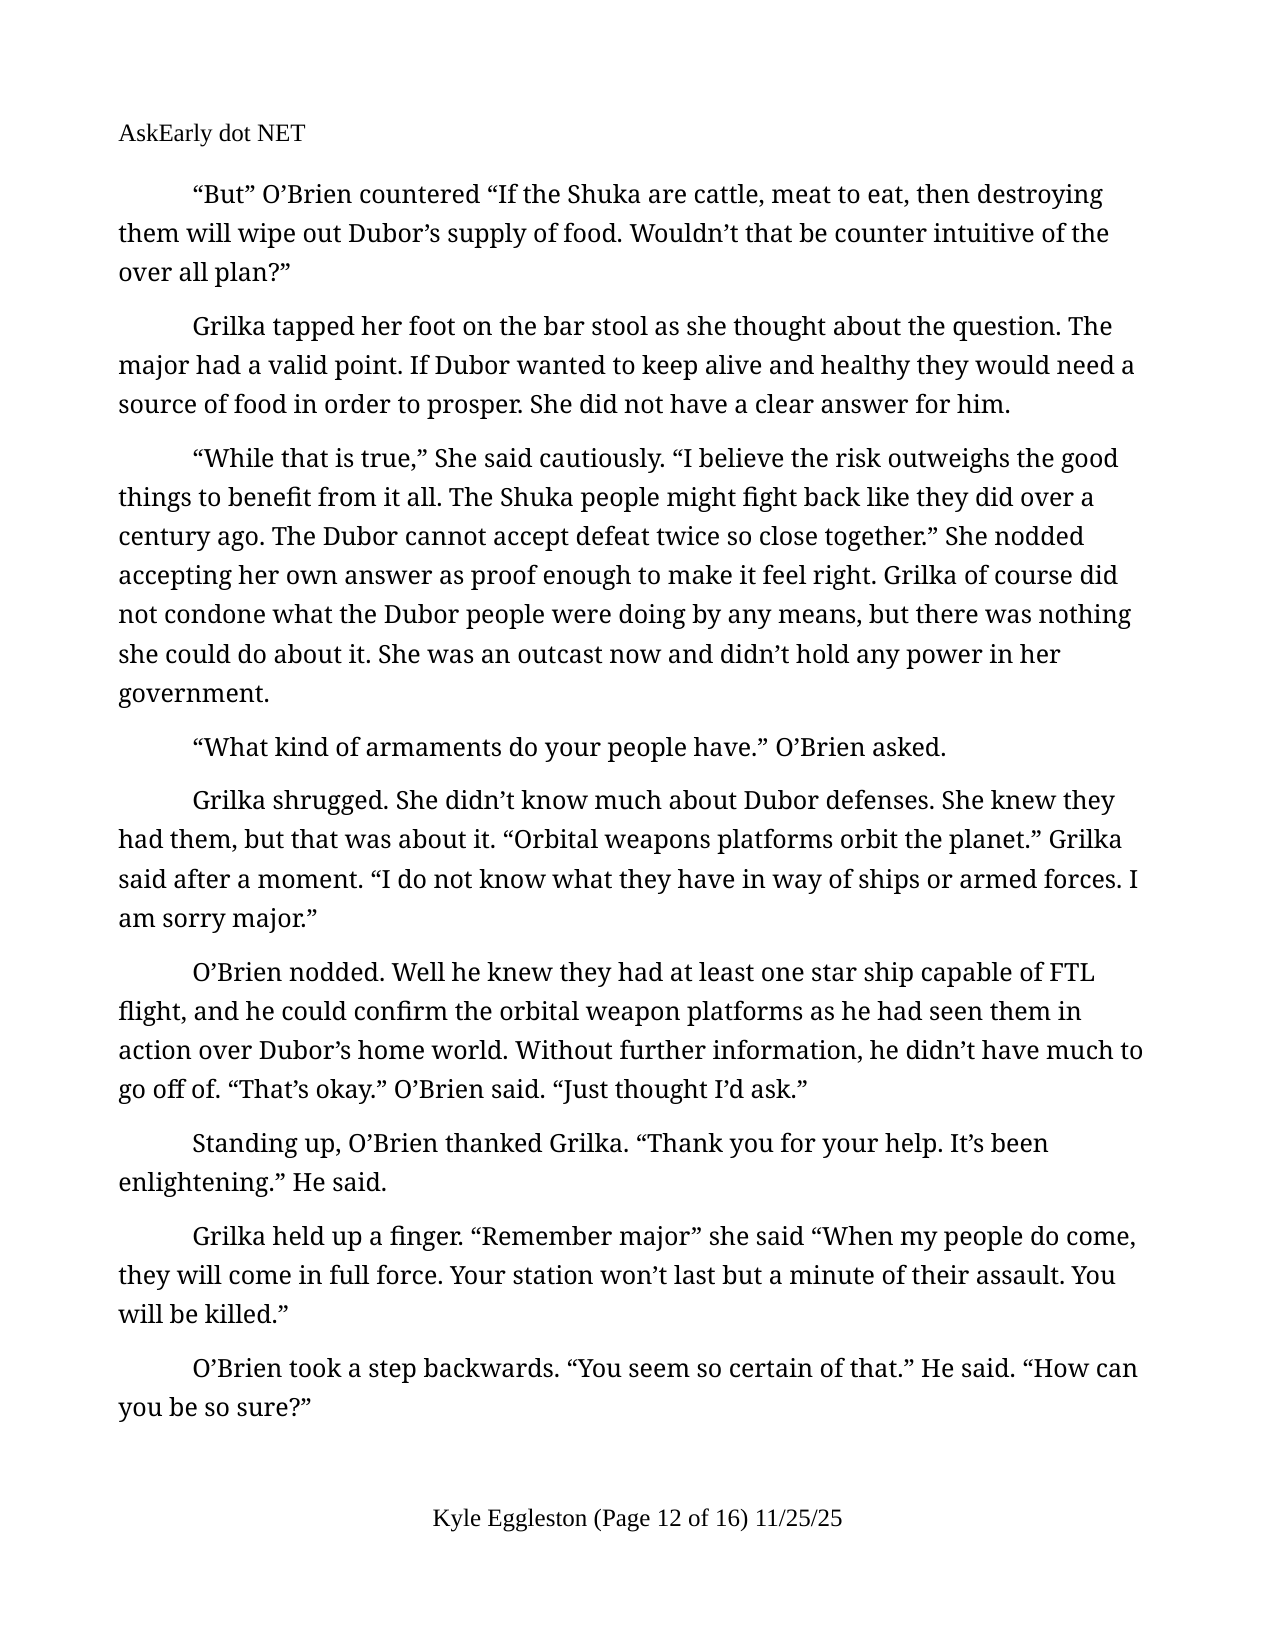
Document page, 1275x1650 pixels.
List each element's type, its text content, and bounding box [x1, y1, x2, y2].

text “While that is true,” She said cautiously. “I believe the risk outweighs the good things to benefit from it all. The Shuka people might fight back like they did over a century ago. The Dubor cannot accept defeat twice so close together.” She nodded accepting her own answer as proof enough to make it feel right. Grilka of course did not condone what the Dubor people were doing by any means, but there was nothing she could do about it. She was an outcast now and didn’t hold any power in her government. [118, 441, 1157, 709]
text Grilka shrugged. She didn’t know much about Dubor defenses. She knew they had them, but that was about it. “Orbital weapons platforms orbit the planet.” Grilka said after a moment. “I do not know what they have in way of ships or armed forces. I am sorry major.” [118, 783, 1157, 934]
text O’Brien took a step backwards. “You seem so certain of that.” He said. “How can you be so sure?” [118, 1351, 1157, 1424]
text Grilka held up a finger. “Remember major” she said “When my people do come, they will come in full force. Your station won’t last but a minute of their assault. You will be killed.” [118, 1218, 1157, 1331]
text “What kind of armaments do your people have.” O’Brien asked. [118, 729, 1157, 763]
text Standing up, O’Brien thanked Grilka. “Thank you for your help. It’s been enlightening.” He said. [118, 1126, 1157, 1199]
text Grilka tapped her foot on the bar stool as she thought about the question. The major had a valid point. If Dubor wanted to keep alive and healthy they would need a source of food in order to prosper. She did not have a clear answer for him. [118, 308, 1157, 421]
text “But” O’Brien countered “If the Shuka are cattle, meat to eat, then destroying them will wipe out Dubor’s supply of food. Wouldn’t that be counter intuitive of the over all plan?” [118, 176, 1157, 289]
text O’Brien nodded. Well he knew they had at least one star ship capable of FTL flight, and he could confirm the orbital weapon platforms as he had seen them in action over Dubor’s home world. Without further information, he didn’t have much to go off of. “That’s okay.” O’Brien said. “Just thought I’d ask.” [118, 954, 1157, 1106]
